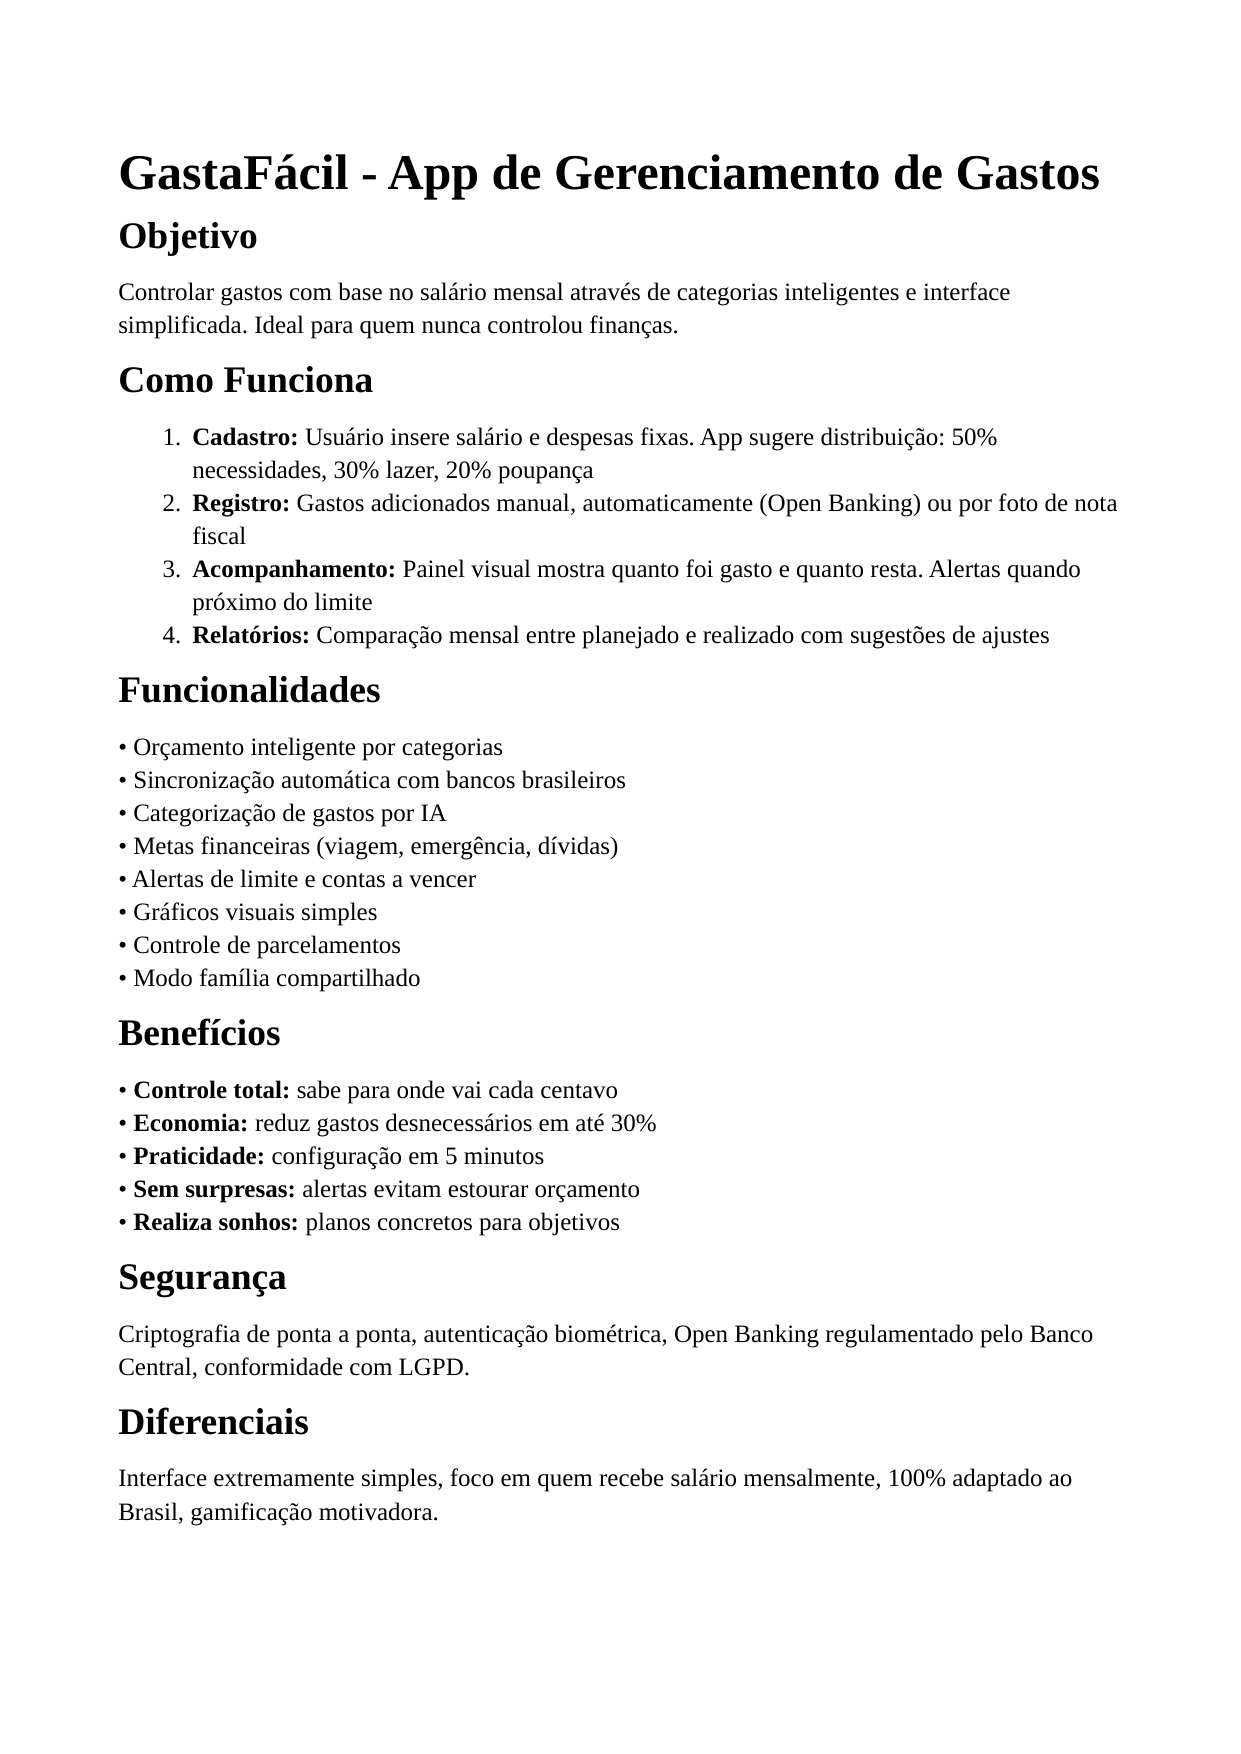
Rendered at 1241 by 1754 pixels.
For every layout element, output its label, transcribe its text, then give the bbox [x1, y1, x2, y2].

subtitle GastaFácil - App de Gerenciamento de Gastos [118, 143, 1122, 201]
list Relatórios: Comparação mensal entre planejado e realizado com sugestões de ajustes [162, 620, 1122, 649]
text Controlar gastos com base no salário mensal através de categorias inteligentes e interface simplificada. Ideal para quem nunca controlou finanças. [118, 277, 1122, 339]
subtitle Funcionalidades [118, 668, 1122, 711]
text • Orçamento inteligente por categorias • Sincronização automática com bancos brasileiros • Categorização de gastos por IA • Metas financeiras (viagem, emergência, dívidas) • Alertas de limite e contas a vencer • Gráficos visuais simples • Controle de parcelamentos • Modo família compartilhado [118, 732, 1122, 992]
subtitle Objetivo [118, 213, 1122, 256]
text Interface extremamente simples, foco em quem recebe salário mensalmente, 100% adaptado ao Brasil, gamificação motivadora. [118, 1463, 1122, 1525]
text Criptografia de ponta a ponta, autenticação biométrica, Open Banking regulamentado pelo Banco Central, conformidade com LGPD. [118, 1319, 1122, 1381]
subtitle Diferenciais [118, 1399, 1122, 1442]
list Acompanhamento: Painel visual mostra quanto foi gasto e quanto resta. Alertas quando próximo do limite [162, 554, 1122, 616]
subtitle Benefícios [118, 1011, 1122, 1054]
list Registro: Gastos adicionados manual, automaticamente (Open Banking) ou por foto de nota fiscal [162, 488, 1122, 550]
text • Controle total: sabe para onde vai cada centavo • Economia: reduz gastos desnecessários em até 30% • Praticidade: configuração em 5 minutos • Sem surpresas: alertas evitam estourar orçamento • Realiza sonhos: planos concretos para objetivos [118, 1075, 1122, 1236]
subtitle Segurança [118, 1254, 1122, 1298]
subtitle Como Funciona [118, 358, 1122, 401]
list Cadastro: Usuário insere salário e despesas fixas. App sugere distribuição: 50% necessidades, 30% lazer, 20% poupança [162, 422, 1122, 484]
